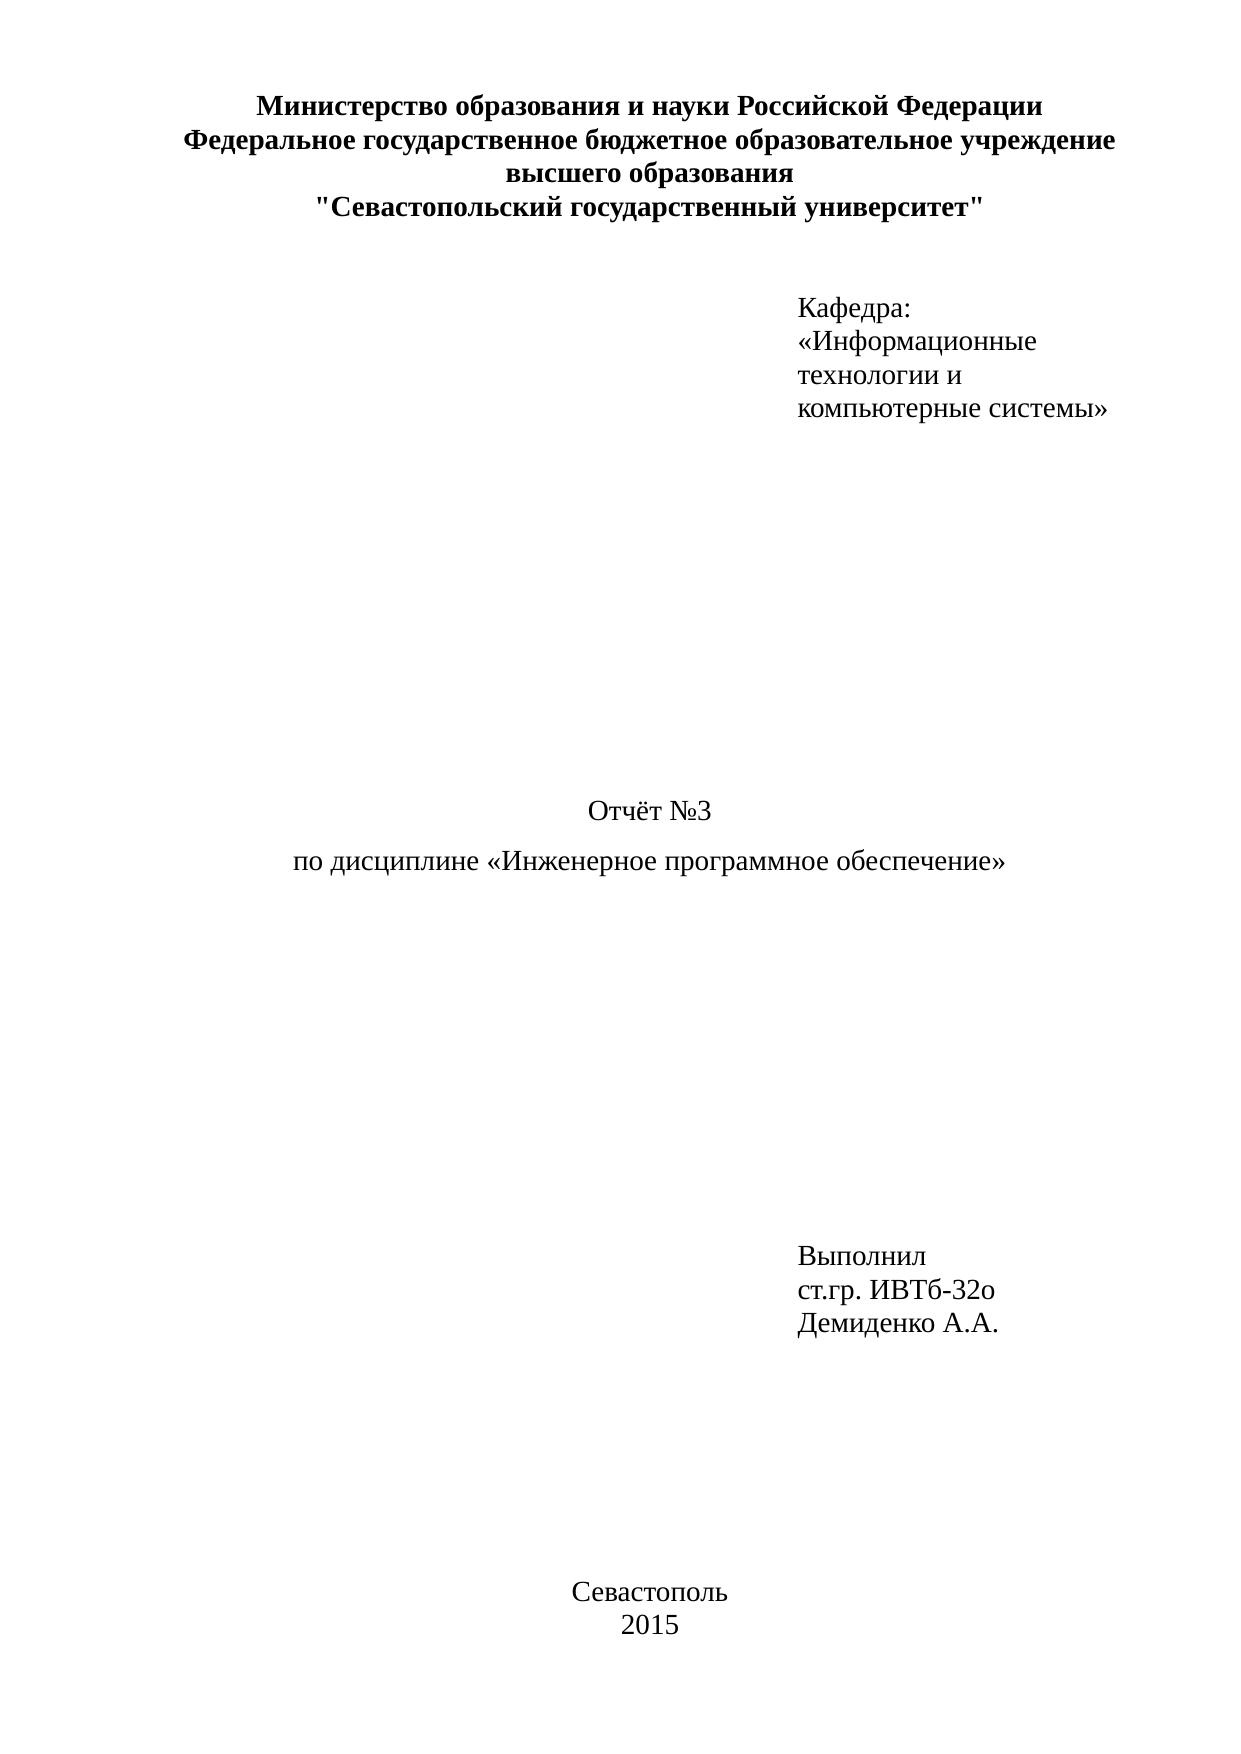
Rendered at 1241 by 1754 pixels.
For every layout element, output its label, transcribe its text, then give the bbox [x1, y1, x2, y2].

text ст.гр. ИВТб-32о [797, 1272, 1152, 1306]
text 2015 [148, 1607, 1152, 1641]
text Отчёт №3 [148, 793, 1152, 826]
text Выполнил [797, 1238, 1152, 1272]
text Демиденко А.А. [797, 1306, 1152, 1339]
text Федеральное государственное бюджетное образовательное учреждение высшего образования "Севастопольский государственный университет" [148, 122, 1152, 223]
text по дисциплине «Инженерное программное обеспечение» [148, 843, 1152, 877]
text Министерство образования и науки Российской Федерации [148, 88, 1152, 122]
text Кафедра: «Информационные технологии и компьютерные системы» [797, 290, 1152, 424]
text Севастополь [148, 1574, 1152, 1607]
